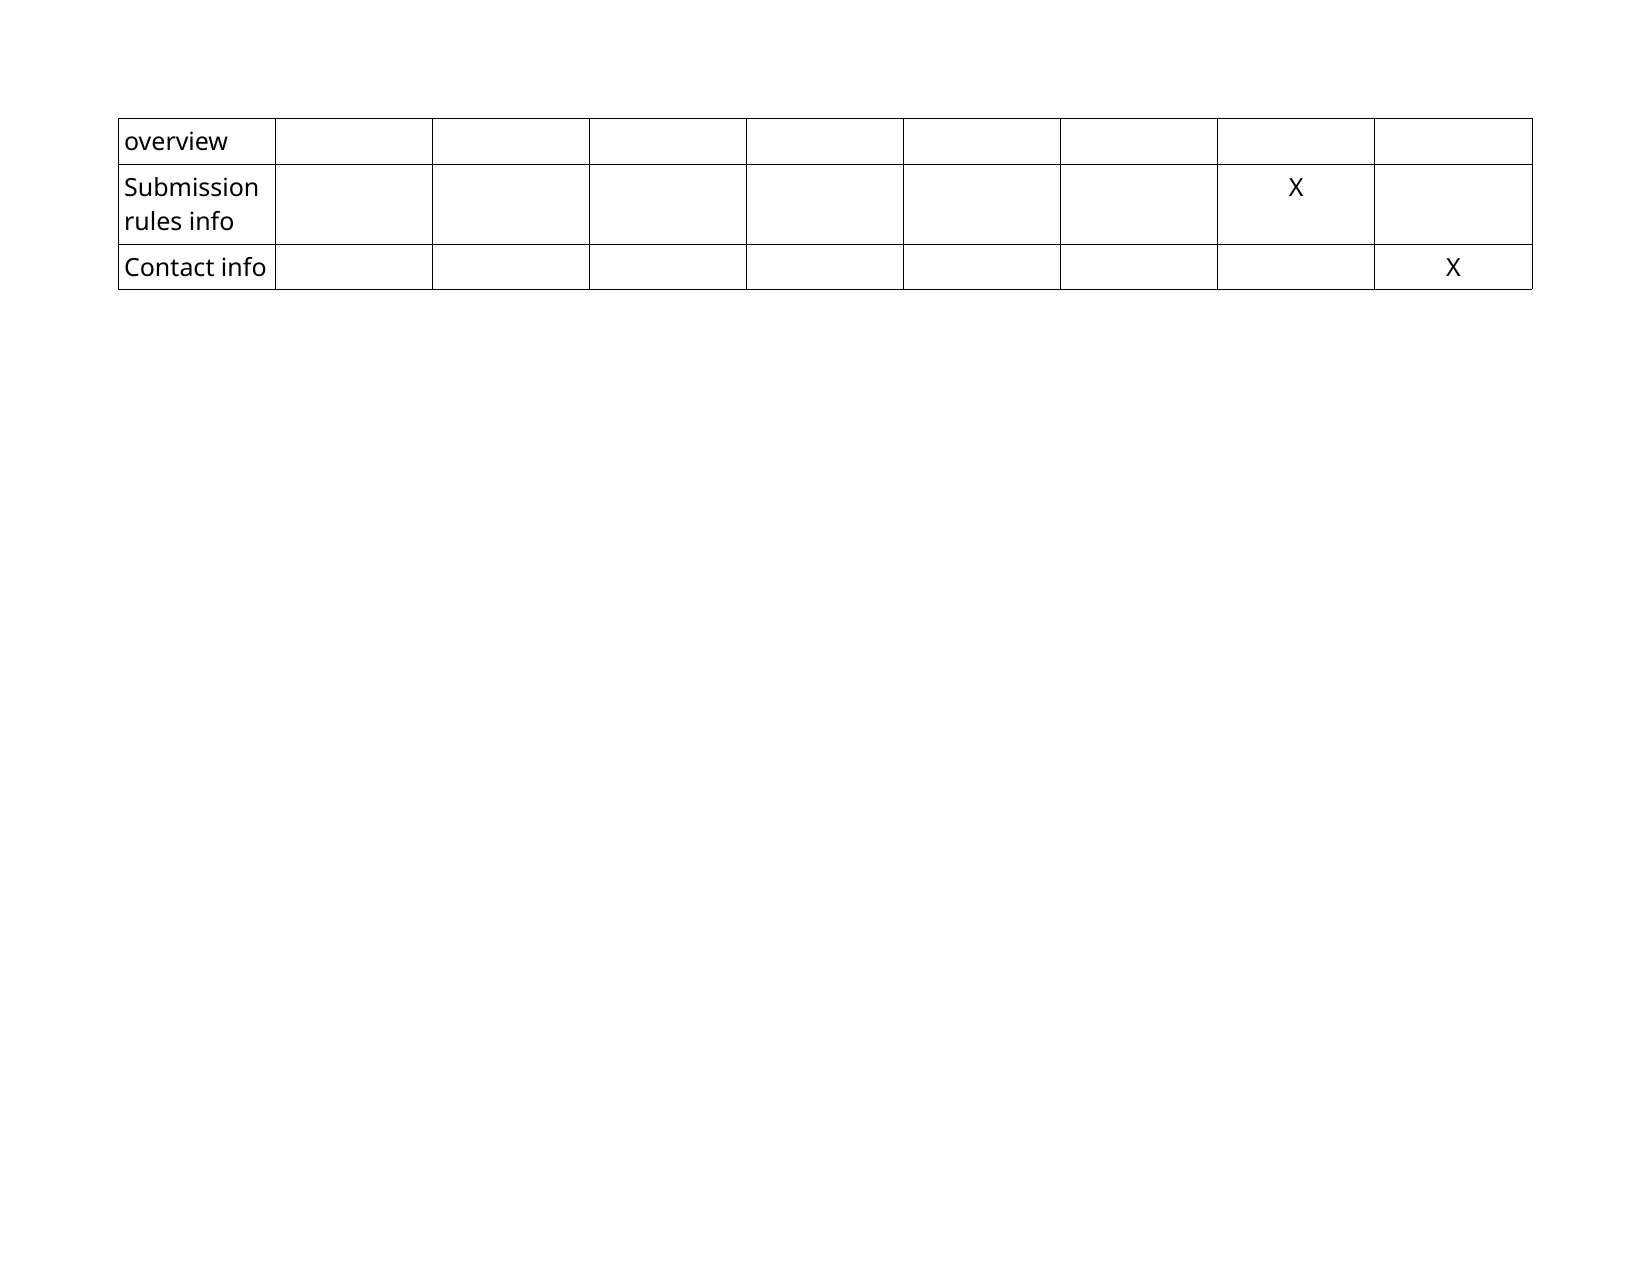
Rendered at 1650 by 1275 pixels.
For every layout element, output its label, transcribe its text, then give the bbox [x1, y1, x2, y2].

table_cell overview [119, 119, 275, 164]
table_cell [904, 165, 1060, 243]
table_cell X [1218, 165, 1374, 243]
table_cell [1218, 245, 1374, 289]
table_cell [747, 119, 903, 164]
table_cell [747, 245, 903, 289]
table_cell [276, 245, 432, 289]
table_cell [1061, 245, 1217, 289]
table_cell [1061, 119, 1217, 164]
table_cell [590, 245, 746, 289]
table_cell [904, 119, 1060, 164]
table_cell [590, 119, 746, 164]
table_cell [433, 119, 589, 164]
table_cell [747, 165, 903, 243]
table_cell [1061, 165, 1217, 243]
table_cell [1375, 165, 1532, 243]
table_cell [276, 165, 432, 243]
table_cell Contact info [119, 245, 275, 289]
table_cell X [1375, 245, 1532, 289]
table_cell [276, 119, 432, 164]
table_cell [1375, 119, 1532, 164]
table_cell [904, 245, 1060, 289]
table_cell [433, 245, 589, 289]
table_cell [590, 165, 746, 243]
table_cell [433, 165, 589, 243]
table_cell Submission rules info [119, 165, 275, 243]
table_cell [1218, 119, 1374, 164]
